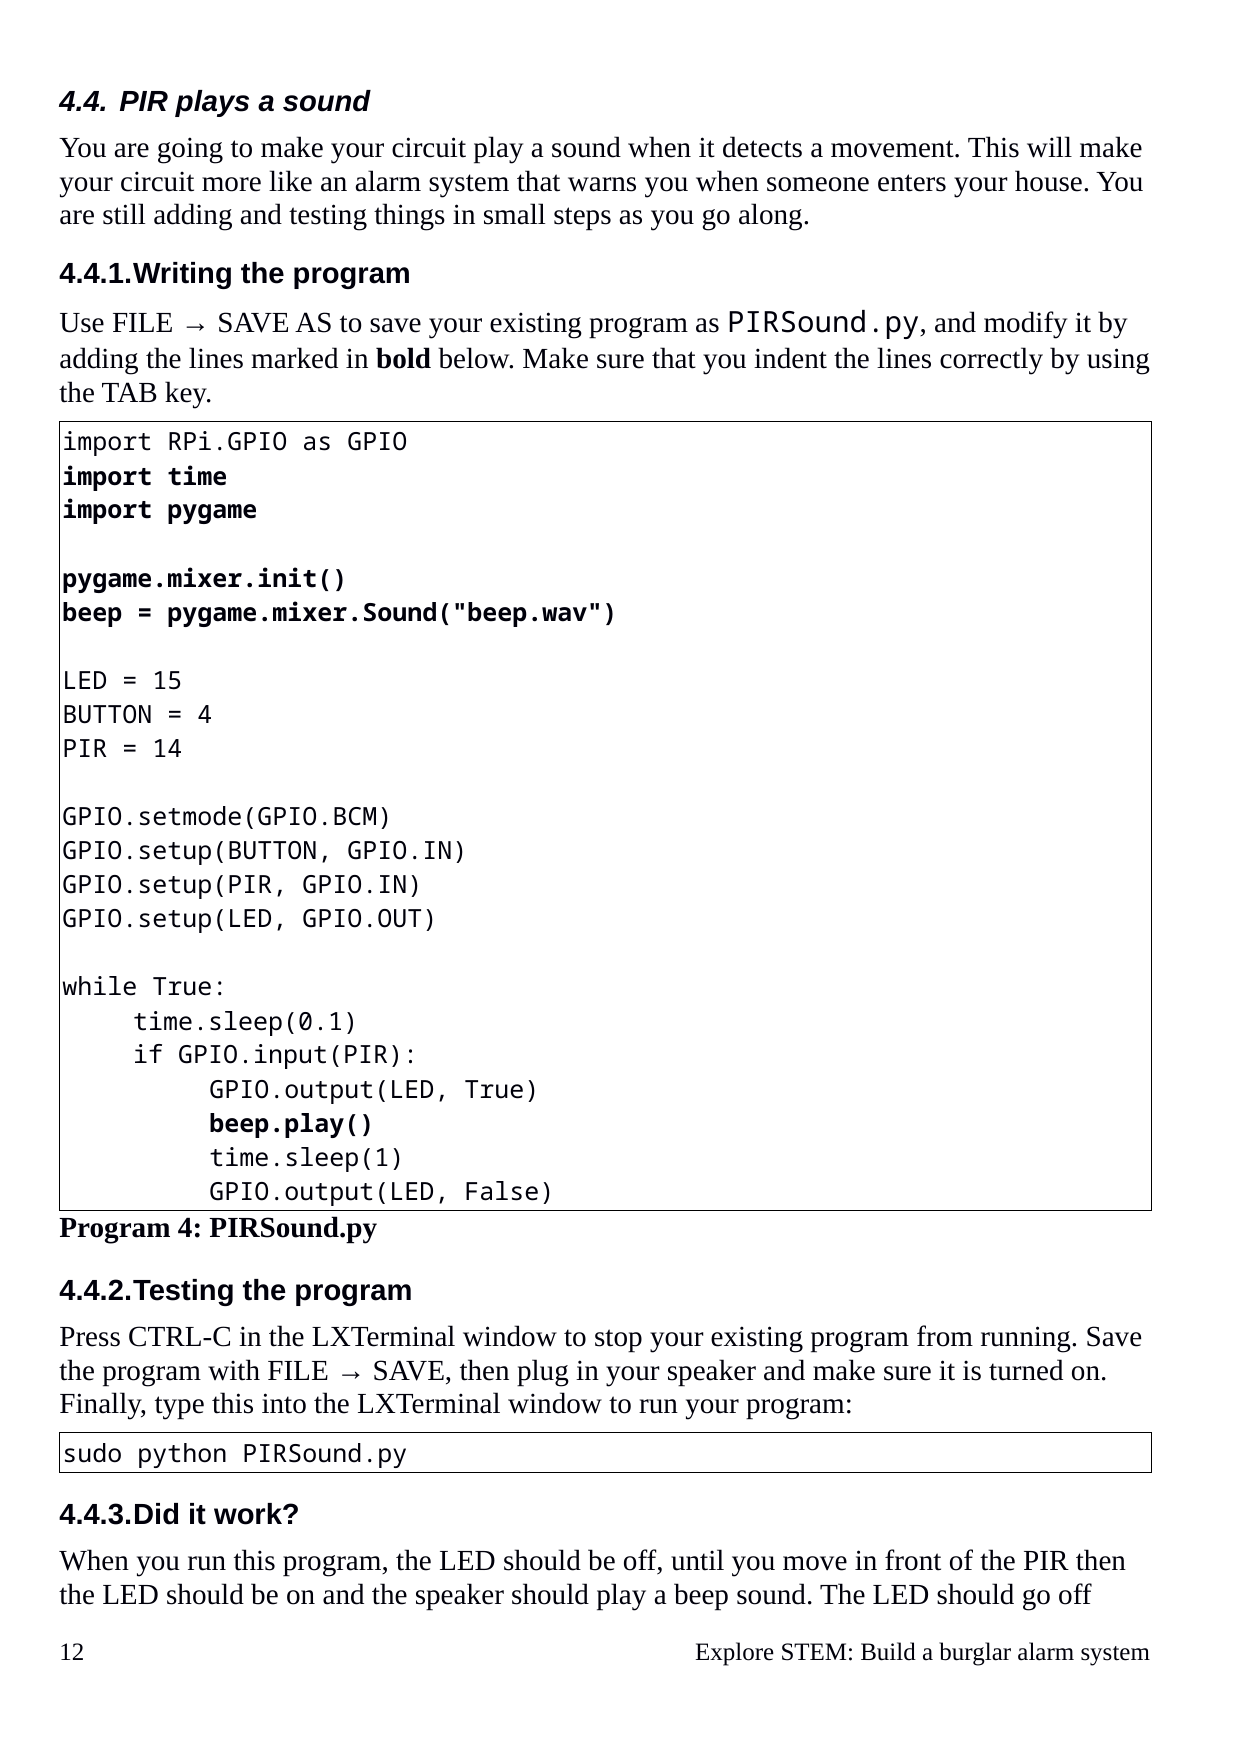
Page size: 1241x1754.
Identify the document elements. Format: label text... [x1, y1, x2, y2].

text beep = pygame.mixer.Sound("beep.wav") [60, 591, 1151, 628]
text GPIO.output(LED, True) [60, 1068, 1151, 1102]
text GPIO.setup(BUTTON, GPIO.IN) [60, 830, 1151, 864]
text beep.play() [60, 1102, 1151, 1136]
text import time [60, 455, 1151, 489]
text GPIO.setup(LED, GPIO.OUT) [60, 898, 1151, 935]
text When you run this program, the LED should be off, until you move in front of the PIR then the LED should be on and the speaker should play a beep sound. The LED should go off [59, 1543, 1152, 1610]
subtitle Writing the program [59, 256, 1152, 289]
text time.sleep(0.1) [60, 1000, 1151, 1034]
text Program 4: PIRSound.py [59, 1211, 1152, 1244]
text GPIO.output(LED, False) [60, 1170, 1151, 1210]
text PIR = 14 [60, 728, 1151, 765]
text import pygame [60, 489, 1151, 526]
subtitle PIR plays a sound [59, 84, 1152, 118]
text import RPi.GPIO as GPIO [60, 422, 1151, 455]
text pygame.mixer.init() [60, 557, 1151, 591]
subtitle Did it work? [59, 1497, 1152, 1531]
text time.sleep(1) [60, 1136, 1151, 1170]
text LED = 15 [60, 659, 1151, 693]
text You are going to make your circuit play a sound when it detects a movement. This will make your circuit more like an alarm system that warns you when someone enters your house. You are still adding and testing things in small steps as you go along. [59, 130, 1152, 231]
text while True: [60, 966, 1151, 1000]
text GPIO.setmode(GPIO.BCM) [60, 796, 1151, 830]
text BUTTON = 4 [60, 693, 1151, 728]
text Press CTRL-C in the LXTerminal window to stop your existing program from running. Save the program with FILE → SAVE, then plug in your speaker and make sure it is turned on. Finally, type this into the LXTerminal window to run your program: [59, 1319, 1152, 1420]
text Use FILE → SAVE AS to save your existing program as PIRSound.py, and modify it by adding the lines marked in bold below. Make sure that you indent the lines correctly by using the TAB key. [59, 302, 1152, 408]
text sudo python PIRSound.py [60, 1433, 1151, 1472]
text if GPIO.input(PIR): [60, 1034, 1151, 1068]
text GPIO.setup(PIR, GPIO.IN) [60, 864, 1151, 898]
subtitle Testing the program [59, 1273, 1152, 1307]
